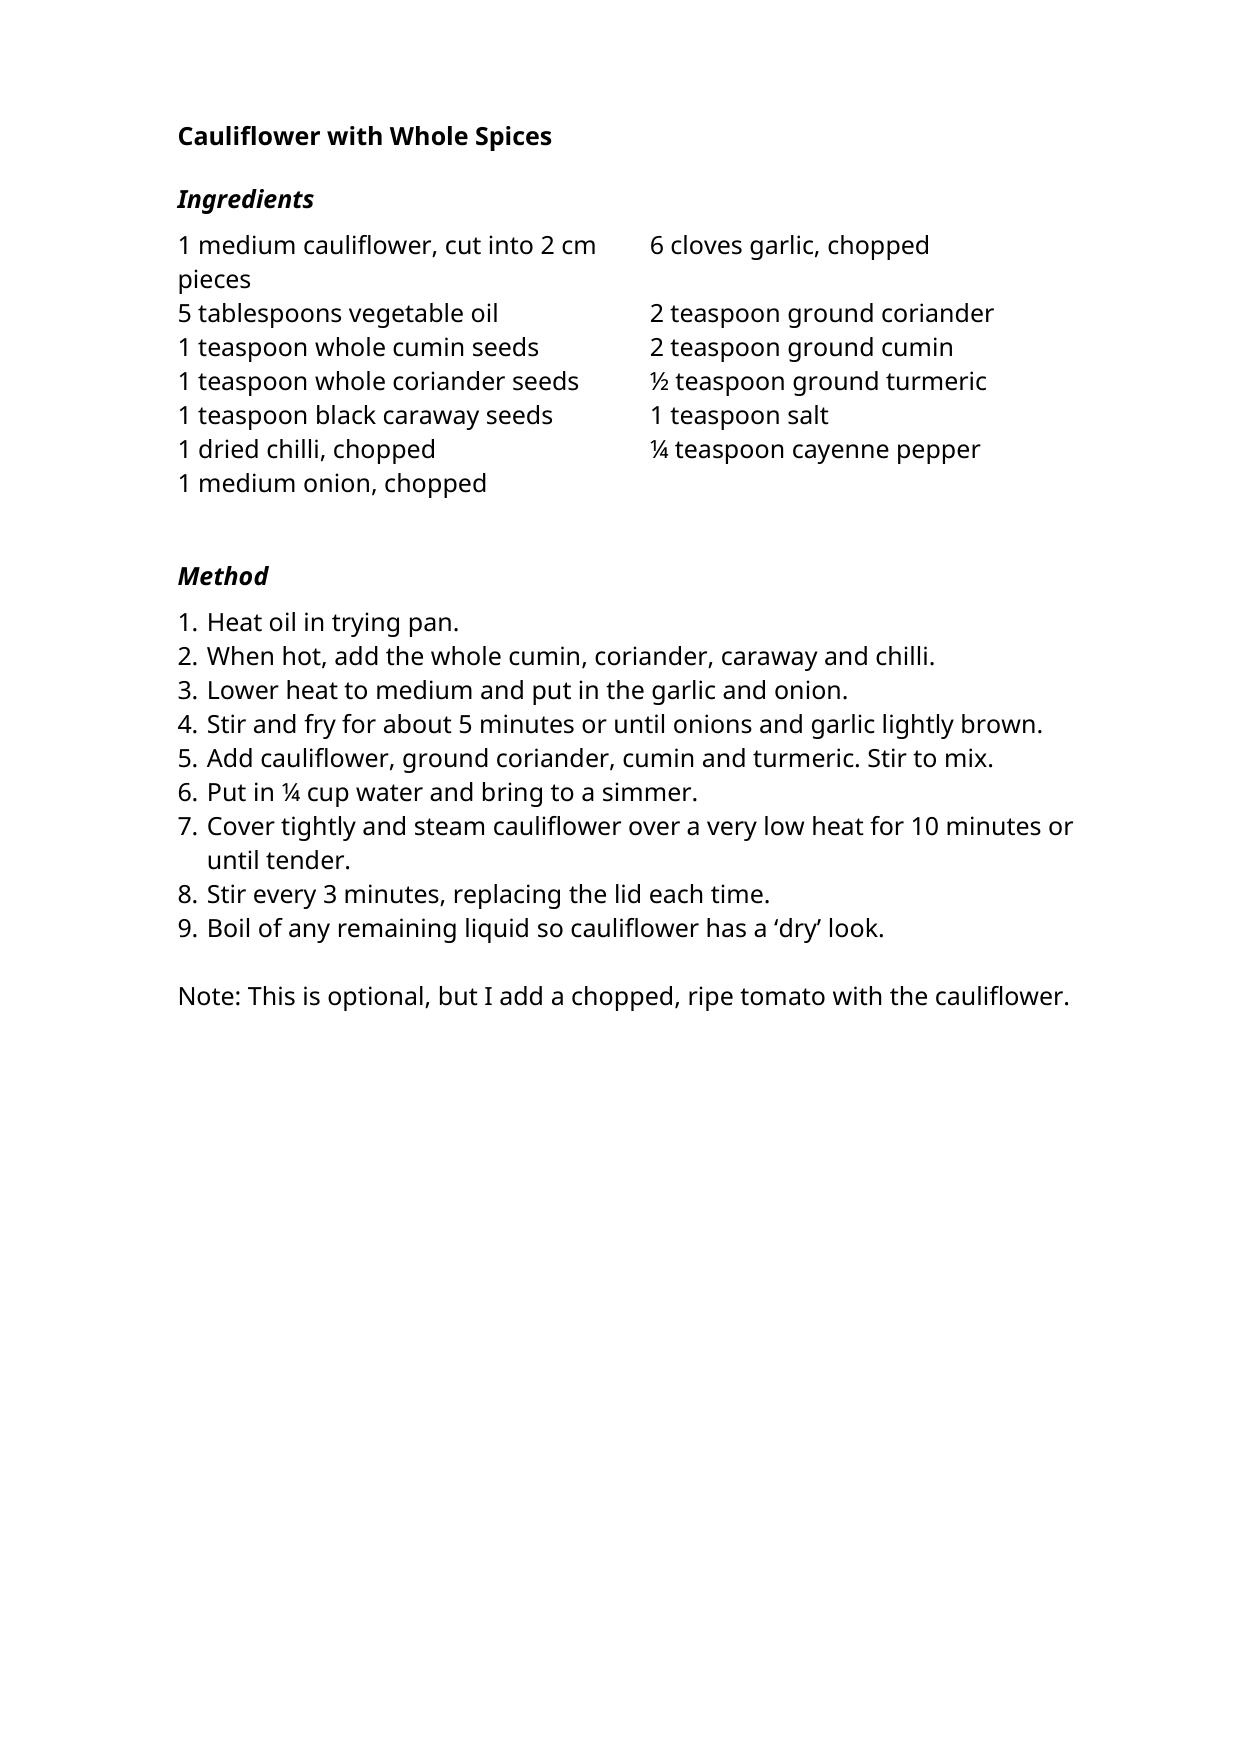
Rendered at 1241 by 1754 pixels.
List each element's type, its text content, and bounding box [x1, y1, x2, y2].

list Stir every 3 minutes, replacing the lid each time. [177, 877, 1122, 911]
text Note: This is optional, but I add a chopped, ripe tomato with the cauliflower. [177, 979, 1122, 1013]
table_cell 1 teaspoon whole coriander seeds [177, 364, 649, 398]
table_cell 1 dried chilli, chopped [177, 432, 649, 466]
list Heat oil in trying pan. [177, 605, 1122, 639]
list Stir and fry for about 5 minutes or until onions and garlic lightly brown. [177, 707, 1122, 741]
table_cell 1 teaspoon black caraway seeds [177, 398, 649, 432]
table_cell 2 teaspoon ground cumin [650, 330, 1122, 364]
table_header 6 cloves garlic, chopped [650, 228, 1122, 296]
table_cell 2 teaspoon ground coriander [650, 296, 1122, 330]
list Boil of any remaining liquid so cauliflower has a ‘dry’ look. [177, 911, 1122, 945]
table_cell [650, 466, 1122, 500]
list Put in ¼ cup water and bring to a simmer. [177, 775, 1122, 809]
table_cell ¼ teaspoon cayenne pepper [650, 432, 1122, 466]
table_cell 1 medium onion, chopped [177, 466, 649, 500]
table_header 1 medium cauliflower, cut into 2 cm pieces [177, 228, 649, 296]
list Lower heat to medium and put in the garlic and onion. [177, 673, 1122, 707]
subtitle Method [177, 559, 1122, 593]
list Cover tightly and steam cauliflower over a very low heat for 10 minutes or until tender. [177, 809, 1122, 877]
subtitle Ingredients [177, 182, 1122, 216]
table_cell ½ teaspoon ground turmeric [650, 364, 1122, 398]
table_cell 1 teaspoon salt [650, 398, 1122, 432]
table_cell 1 teaspoon whole cumin seeds [177, 330, 649, 364]
list When hot, add the whole cumin, coriander, caraway and chilli. [177, 639, 1122, 673]
list Add cauliflower, ground coriander, cumin and turmeric. Stir to mix. [177, 741, 1122, 775]
table_cell 5 tablespoons vegetable oil [177, 296, 649, 330]
